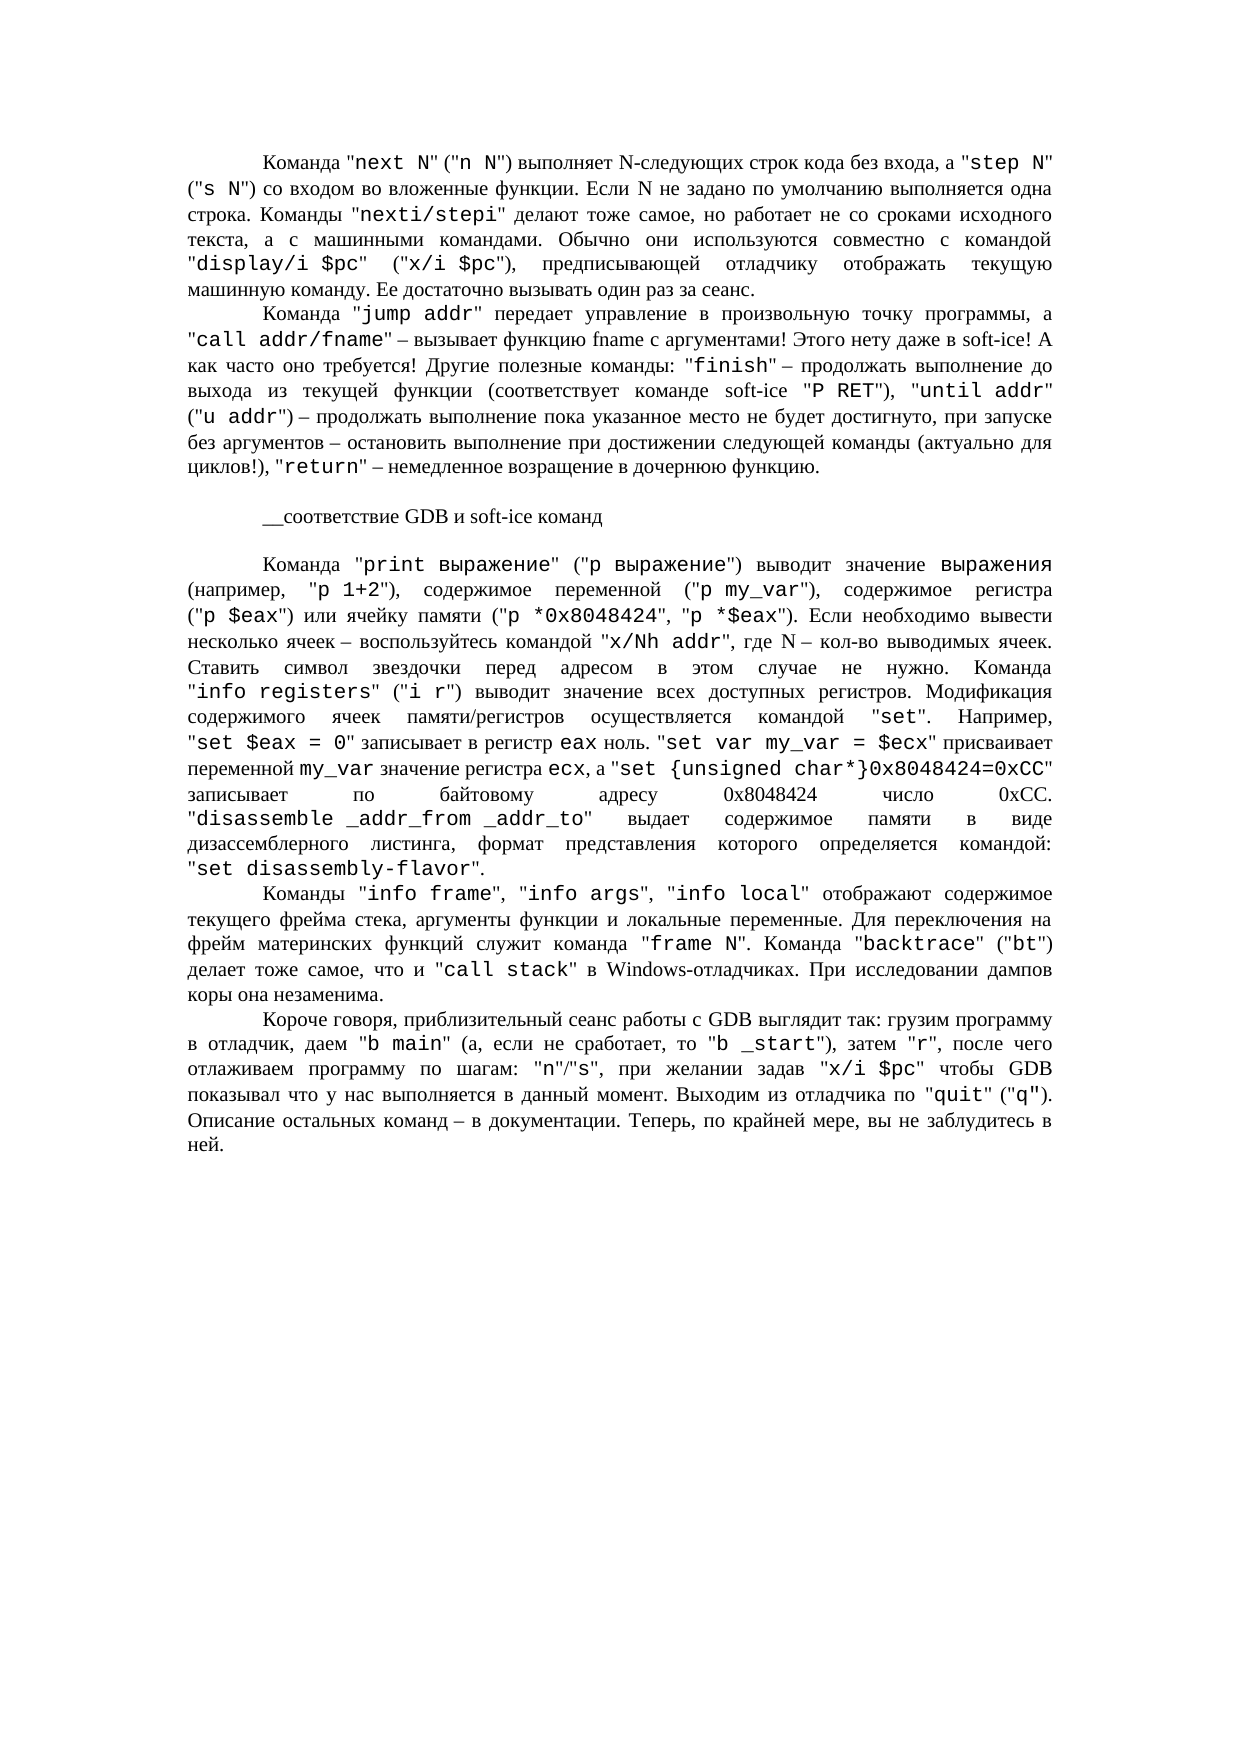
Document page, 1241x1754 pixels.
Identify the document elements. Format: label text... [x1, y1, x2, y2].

text Команда "print выражение" ("p выражение") выводит значение выражения (например, "p 1+2"), содержимое переменной ("p my_var"), содержимое регистра ("p $eax") или ячейку памяти ("p *0x8048424", "p *$eax"). Если необходимо вывести несколько ячеек – воспользуйтесь командой "x/Nh addr", где N – кол-во выводимых ячеек. Ставить символ звездочки перед адресом в этом случае не нужно. Команда "info registers" ("i r") выводит значение всех доступных регистров. Модификация содержимого ячеек памяти/регистров осуществляется командой "set". Например, "set $eax = 0" записывает в регистр eax ноль. "set var my_var = $ecx" присваивает переменной my_var значение регистра ecx, а "set {unsigned char*}0x8048424=0xCC" записывает по байтовому адресу 0x8048424 число 0xCC. "disassemble _addr_from _addr_to" выдает содержимое памяти в виде дизассемблерного листинга, формат представления которого определяется командой: "set disassembly-flavor". [187, 552, 1053, 881]
text Команды "info frame", "info args", "info local" отображают содержимое текущего фрейма стека, аргументы функции и локальные переменные. Для переключения на фрейм материнских функций служит команда "frame N". Команда "backtrace" ("bt") делает тоже самое, что и "call stack" в Windows-отладчиках. При исследовании дампов коры она незаменима. [187, 881, 1053, 1006]
text Короче говоря, приблизительный сеанс работы с GDB выглядит так: грузим программу в отладчик, даем "b main" (а, если не сработает, то "b _start"), затем "r", после чего отлаживаем программу по шагам: "n"/"s", при желании задав "x/i $pc" чтобы GDB показывал что у нас выполняется в данный момент. Выходим из отладчика по "quit" ("q"). Описание остальных команд – в документации. Теперь, по крайней мере, вы не заблудитесь в ней. [187, 1006, 1053, 1156]
text __соответствие GDB и soft-ice команд [187, 503, 1053, 528]
text Команда "next N" ("n N") выполняет N-следующих строк кода без входа, а "step N" ("s N") со входом во вложенные функции. Если N не задано по умолчанию выполняется одна строка. Команды "nexti/stepi" делают тоже самое, но работает не со сроками исходного текста, а с машинными командами. Обычно они используются совместно с командой "display/i $pc" ("x/i $pc"), предписывающей отладчику отображать текущую машинную команду. Ее достаточно вызывать один раз за сеанс. [187, 150, 1053, 301]
text Команда "jump addr" передает управление в произвольную точку программы, а "call addr/fname" – вызывает функцию fname с аргументами! Этого нету даже в soft-ice! А как часто оно требуется! Другие полезные команды: "finish" – продолжать выполнение до выхода из текущей функции (соответствует команде soft-ice "P RET"), "until addr" ("u addr") – продолжать выполнение пока указанное место не будет достигнуто, при запуске без аргументов – остановить выполнение при достижении следующей команды (актуально для циклов!), "return" – немедленное возращение в дочернюю функцию. [187, 301, 1053, 479]
